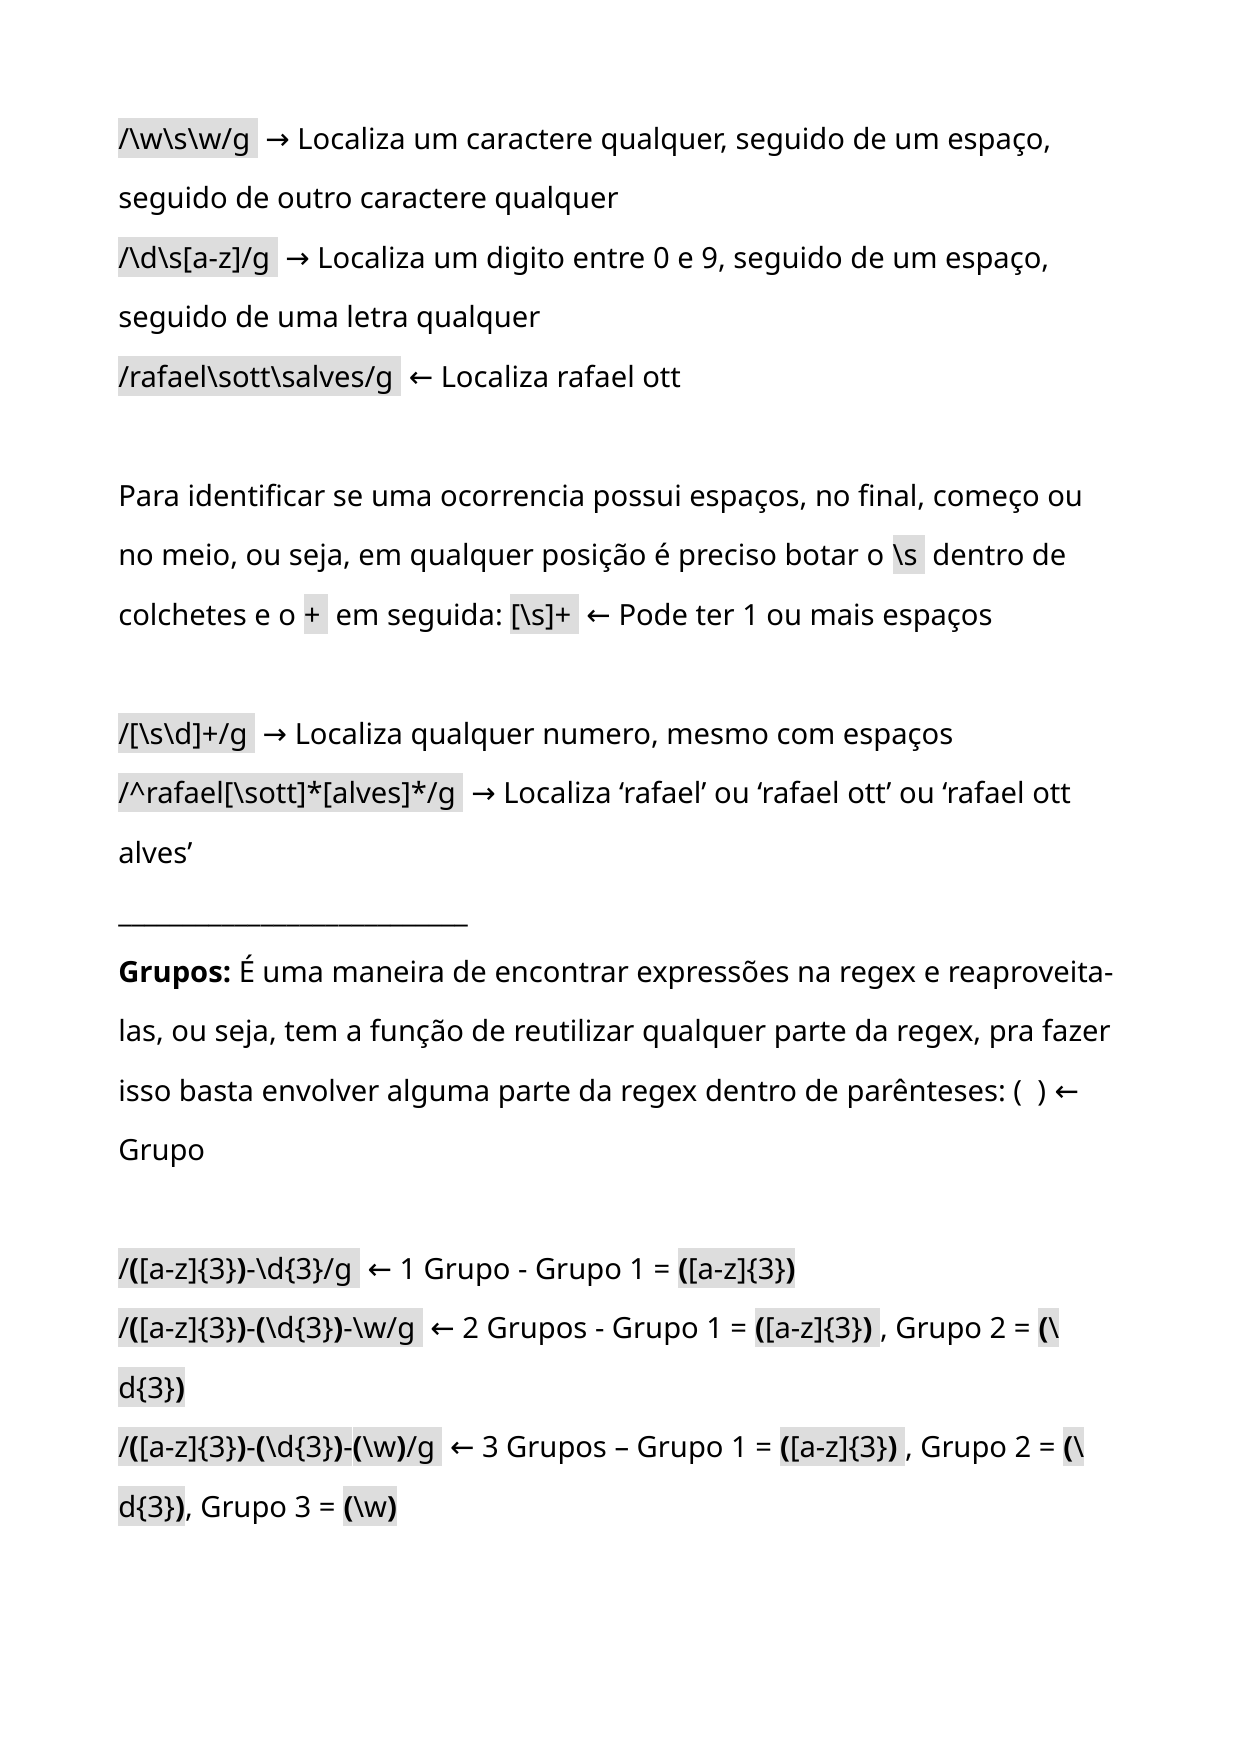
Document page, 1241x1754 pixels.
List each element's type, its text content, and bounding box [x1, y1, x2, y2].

text /\w\s\w/g → Localiza um caractere qualquer, seguido de um espaço, seguido de outro caractere qualquer [118, 118, 1122, 217]
text /[\s\d]+/g → Localiza qualquer numero, mesmo com espaços [118, 713, 1122, 753]
text ___________________________ [118, 891, 1122, 931]
text /rafael\sott\salves/g ← Localiza rafael ott [118, 356, 1122, 396]
text /([a-z]{3})-(\d{3})-\w/g ← 2 Grupos - Grupo 1 = ([a-z]{3}) , Grupo 2 = (\d{3}) [118, 1308, 1122, 1407]
text /([a-z]{3})-(\d{3})-(\w)/g ← 3 Grupos – Grupo 1 = ([a-z]{3}) , Grupo 2 = (\d{3}), Grupo 3 = (\w) [118, 1427, 1122, 1526]
text Grupos: É uma maneira de encontrar expressões na regex e reaproveita-las, ou seja, tem a função de reutilizar qualquer parte da regex, pra fazer isso basta envolver alguma parte da regex dentro de parênteses: ( ) ← Grupo [118, 951, 1122, 1169]
text /([a-z]{3})-\d{3}/g ← 1 Grupo - Grupo 1 = ([a-z]{3}) [118, 1248, 1122, 1288]
text Para identificar se uma ocorrencia possui espaços, no final, começo ou no meio, ou seja, em qualquer posição é preciso botar o \s dentro de colchetes e o + em seguida: [\s]+ ← Pode ter 1 ou mais espaços [118, 475, 1122, 634]
text /\d\s[a-z]/g → Localiza um digito entre 0 e 9, seguido de um espaço, seguido de uma letra qualquer [118, 237, 1122, 336]
text /^rafael[\sott]*[alves]*/g → Localiza ‘rafael’ ou ‘rafael ott’ ou ‘rafael ott alves’ [118, 772, 1122, 872]
